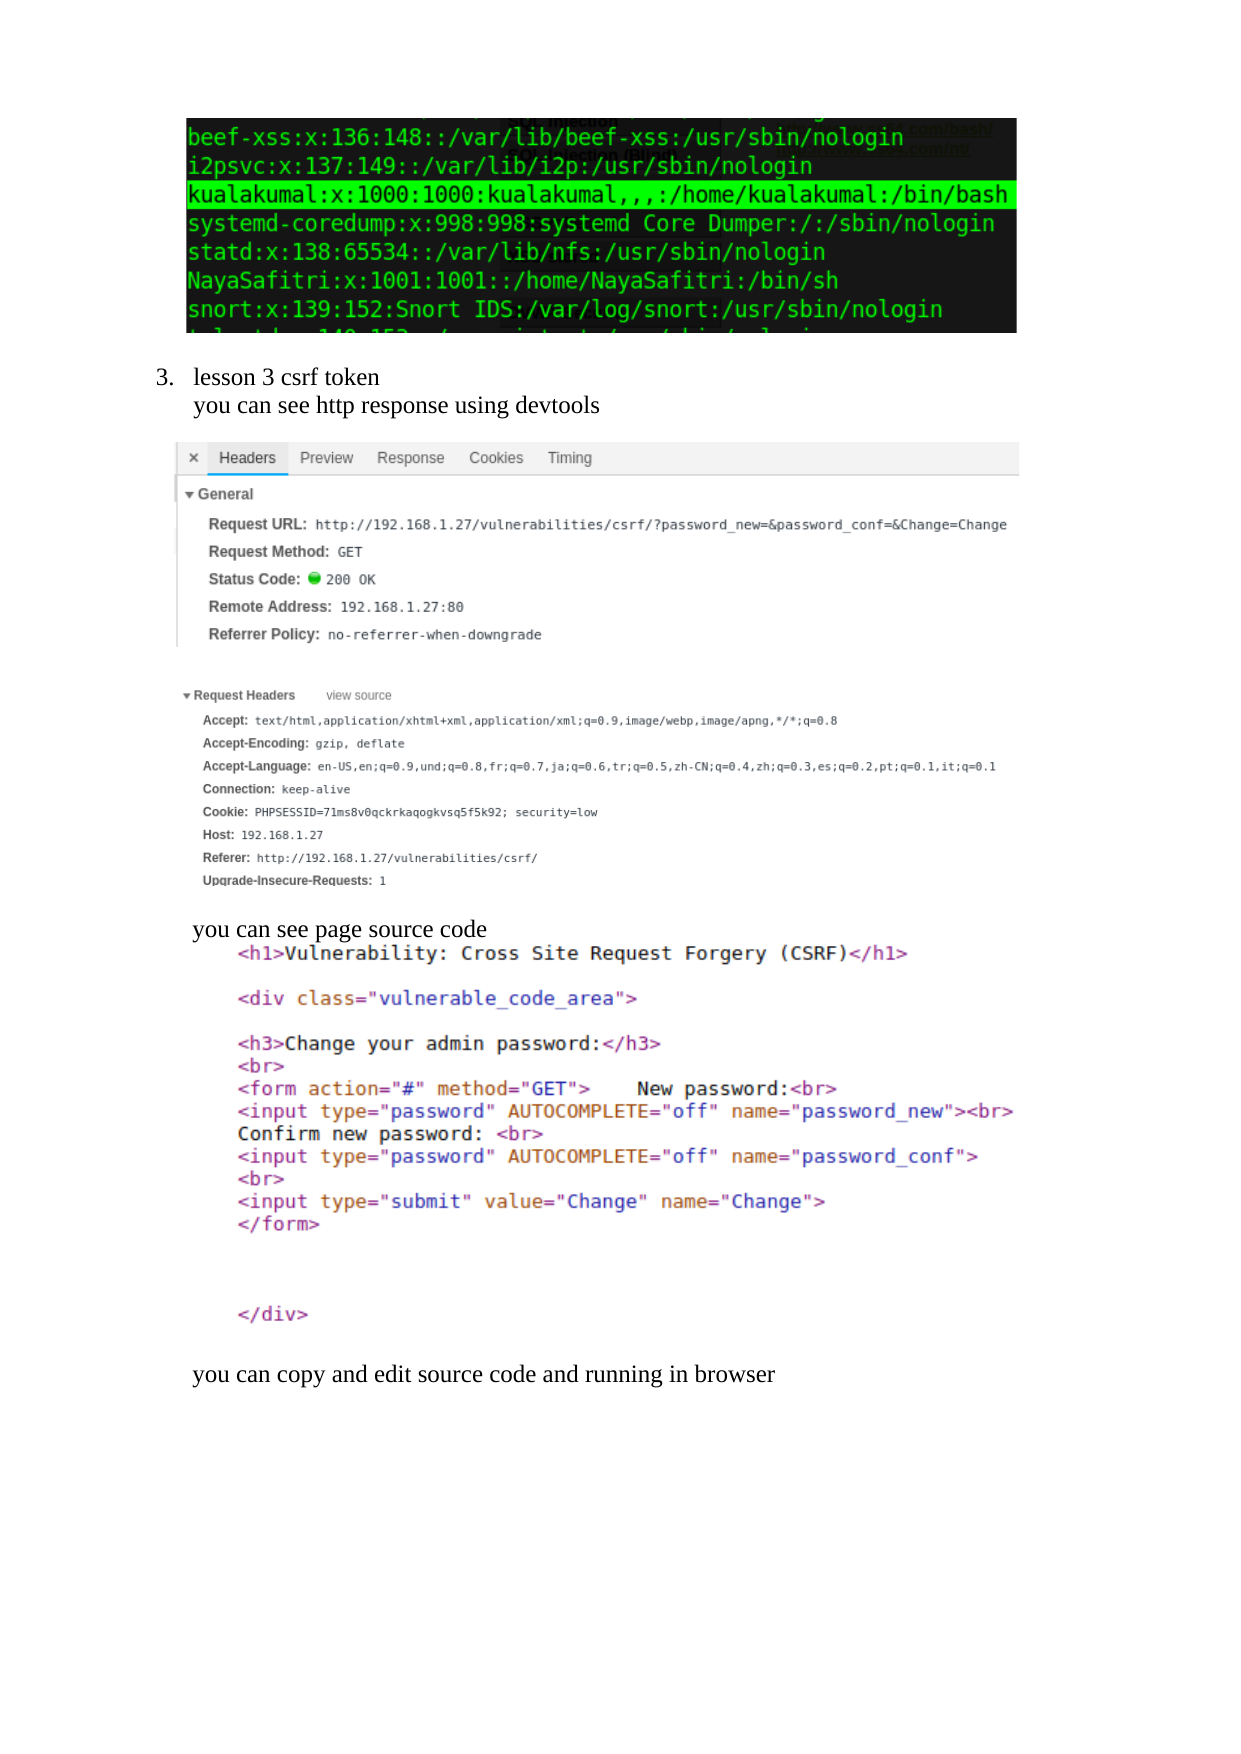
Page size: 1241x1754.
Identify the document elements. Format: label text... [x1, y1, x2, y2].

list lesson 3 csrf token [156, 362, 1122, 390]
picture [178, 682, 1016, 886]
text you can see page source code [118, 914, 1122, 943]
text you can copy and edit source code and running in browser [118, 1359, 1122, 1387]
picture [174, 442, 1020, 647]
picture [186, 118, 1017, 333]
list you can see http response using devtools [156, 390, 1122, 419]
picture [218, 943, 1023, 1330]
